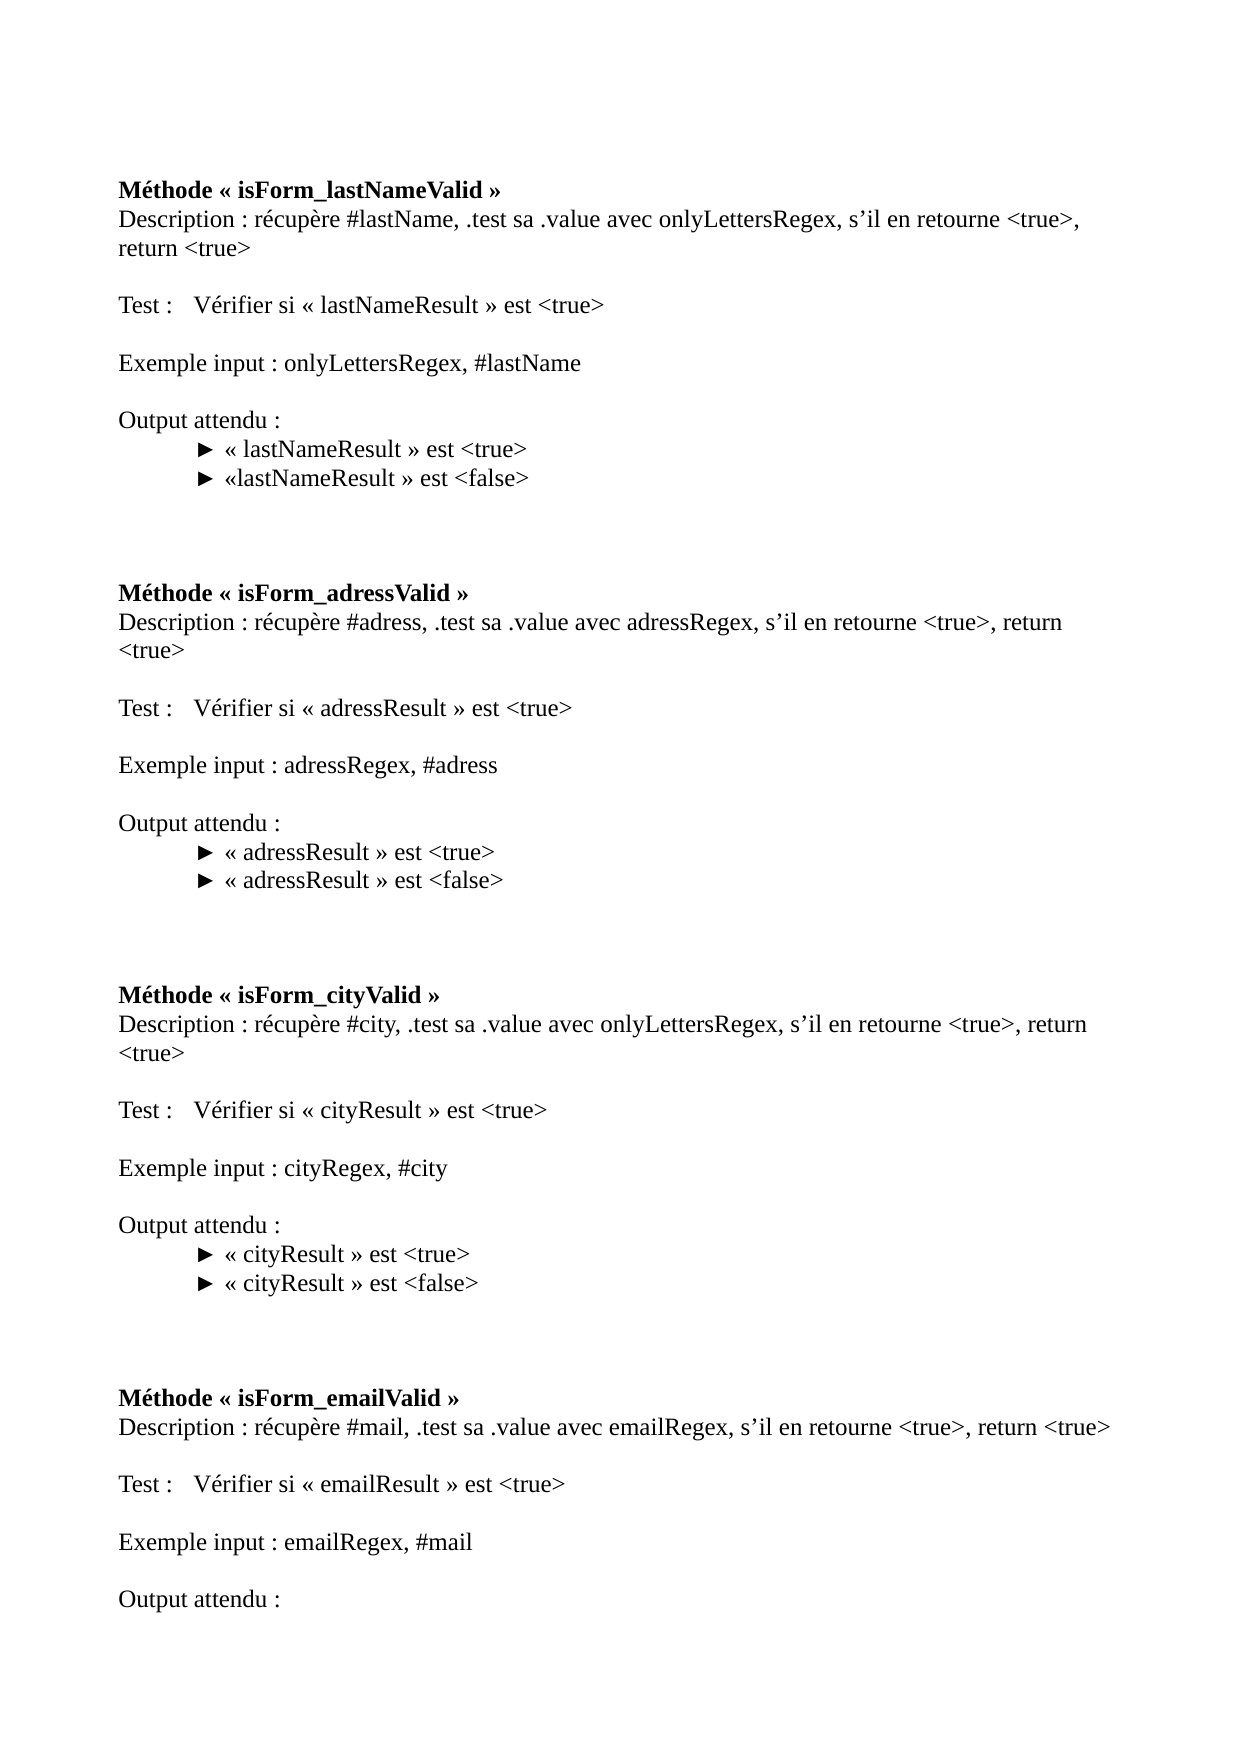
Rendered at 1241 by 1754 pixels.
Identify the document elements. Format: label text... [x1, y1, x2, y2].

text Output attendu : [118, 406, 1122, 434]
text Méthode « isForm_adressValid » [118, 578, 1122, 607]
text Output attendu : [118, 1584, 1122, 1613]
text ► « cityResult » est <false> [118, 1268, 1122, 1297]
text Output attendu : [118, 1211, 1122, 1239]
text ► «lastNameResult » est <false> [118, 463, 1122, 492]
text Méthode « isForm_lastNameValid » [118, 176, 1122, 204]
text Méthode « isForm_cityValid » [118, 981, 1122, 1009]
text Description : récupère #adress, .test sa .value avec adressRegex, s’il en retourne <true>, return <true> Test : Vérifier si « adressResult » est <true> Exemple input : adressRegex, #adress [118, 607, 1122, 779]
text Méthode « isForm_emailValid » [118, 1383, 1122, 1412]
text Description : récupère #lastName, .test sa .value avec onlyLettersRegex, s’il en retourne <true>, return <true> Test : Vérifier si « lastNameResult » est <true> Exemple input : onlyLettersRegex, #lastName [118, 204, 1122, 377]
text ► « cityResult » est <true> [118, 1239, 1122, 1268]
text ► « lastNameResult » est <true> [118, 434, 1122, 463]
text ► « adressResult » est <true> [118, 837, 1122, 866]
text ► « adressResult » est <false> [118, 866, 1122, 894]
text Output attendu : [118, 808, 1122, 837]
text Description : récupère #city, .test sa .value avec onlyLettersRegex, s’il en retourne <true>, return <true> Test : Vérifier si « cityResult » est <true> Exemple input : cityRegex, #city [118, 1009, 1122, 1182]
text Description : récupère #mail, .test sa .value avec emailRegex, s’il en retourne <true>, return <true> Test : Vérifier si « emailResult » est <true> Exemple input : emailRegex, #mail [118, 1412, 1122, 1556]
